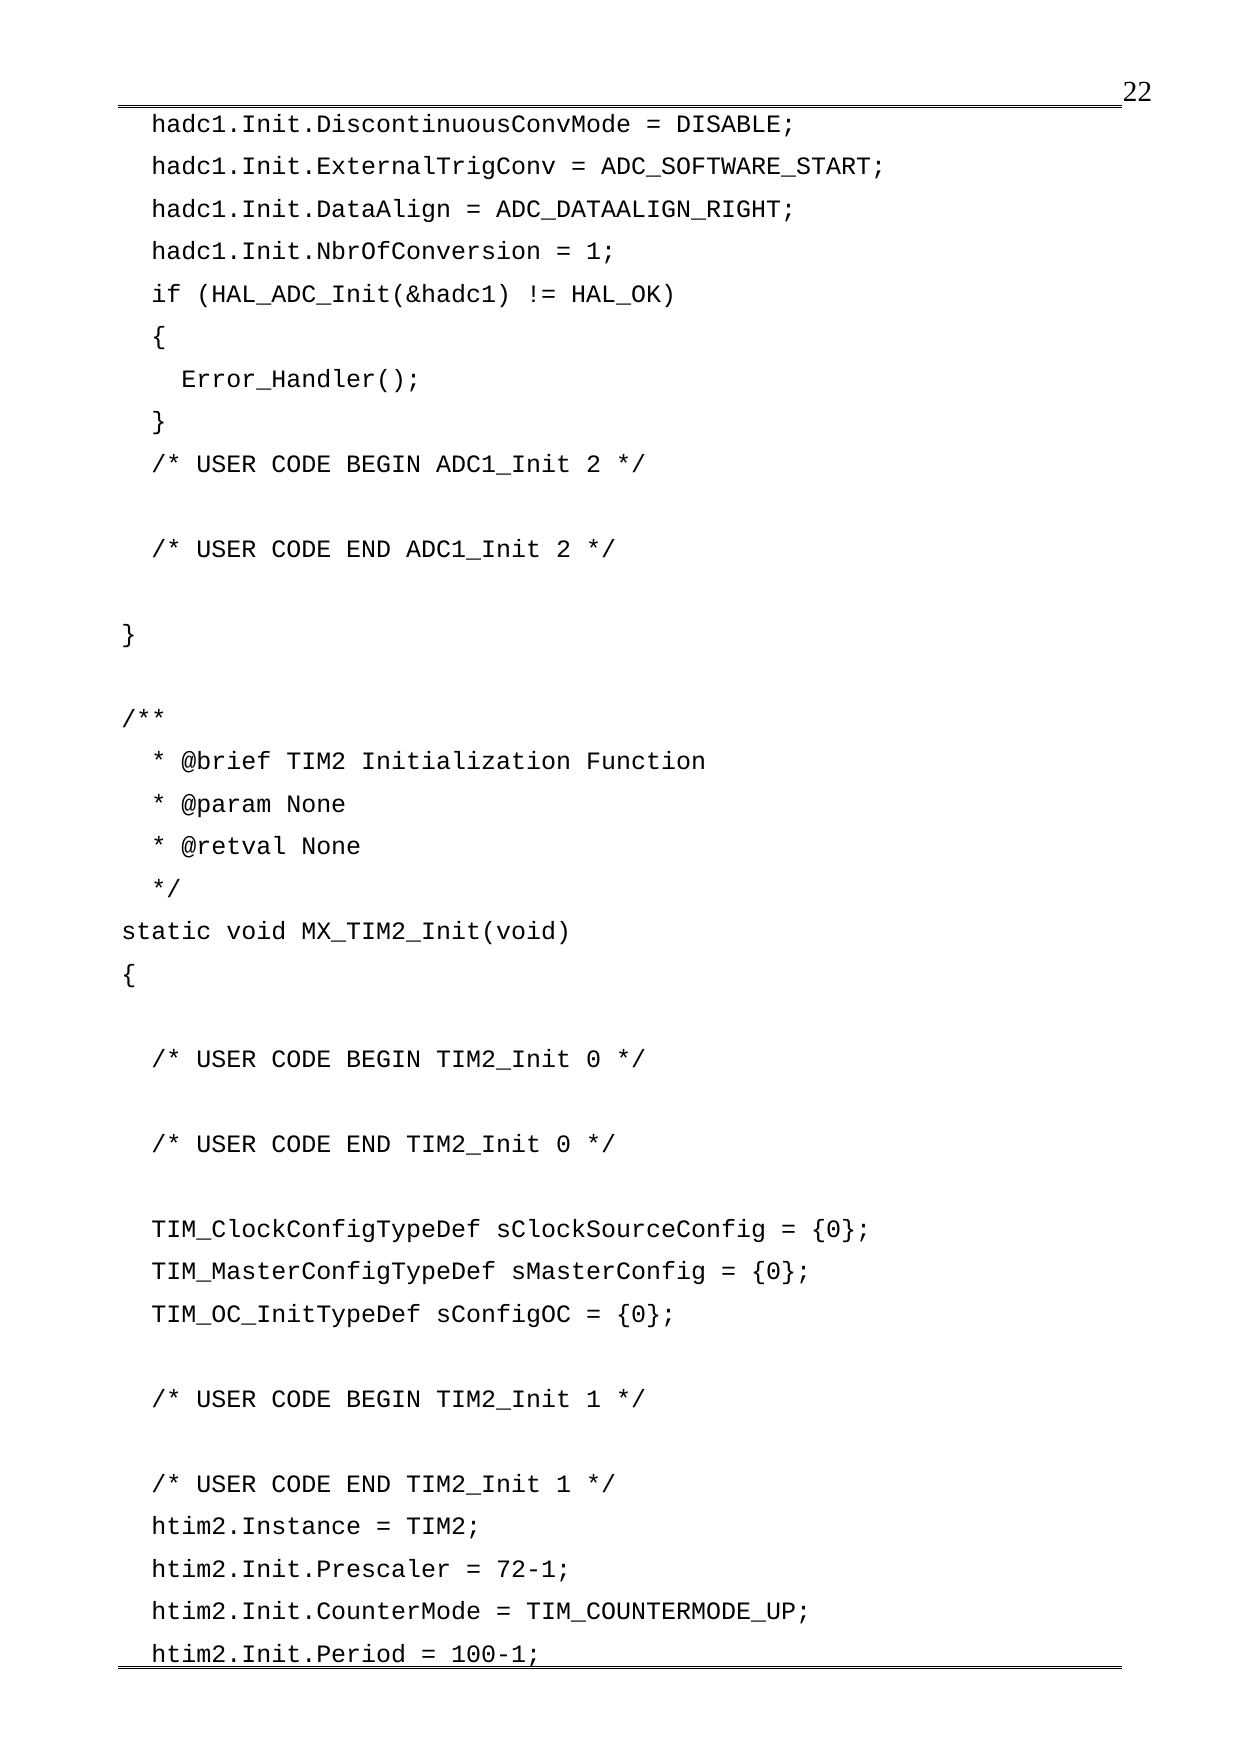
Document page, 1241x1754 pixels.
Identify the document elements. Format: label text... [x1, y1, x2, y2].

text /* USER CODE BEGIN ADC1_Init 2 */ [118, 445, 1122, 479]
text } [118, 403, 1122, 437]
text * @brief TIM2 Initialization Function [118, 743, 1122, 777]
text htim2.Init.Period = 100-1; [118, 1635, 1122, 1666]
text hadc1.Init.ExternalTrigConv = ADC_SOFTWARE_START; [118, 148, 1122, 182]
text */ [118, 870, 1122, 904]
text * @param None [118, 785, 1122, 819]
text /* USER CODE BEGIN TIM2_Init 0 */ [118, 1040, 1122, 1074]
text static void MX_TIM2_Init(void) [118, 913, 1122, 947]
text TIM_MasterConfigTypeDef sMasterConfig = {0}; [118, 1253, 1122, 1287]
text hadc1.Init.DiscontinuousConvMode = DISABLE; [118, 108, 1122, 139]
text hadc1.Init.DataAlign = ADC_DATAALIGN_RIGHT; [118, 190, 1122, 224]
text { [118, 955, 1122, 989]
text } [118, 615, 1122, 649]
text htim2.Instance = TIM2; [118, 1508, 1122, 1542]
text /* USER CODE END ADC1_Init 2 */ [118, 530, 1122, 564]
text htim2.Init.CounterMode = TIM_COUNTERMODE_UP; [118, 1593, 1122, 1627]
text /** [118, 700, 1122, 734]
text TIM_OC_InitTypeDef sConfigOC = {0}; [118, 1295, 1122, 1329]
text * @retval None [118, 828, 1122, 862]
text htim2.Init.Prescaler = 72-1; [118, 1550, 1122, 1584]
text { [118, 318, 1122, 352]
text /* USER CODE BEGIN TIM2_Init 1 */ [118, 1380, 1122, 1414]
text Error_Handler(); [118, 360, 1122, 394]
text if (HAL_ADC_Init(&hadc1) != HAL_OK) [118, 275, 1122, 309]
text /* USER CODE END TIM2_Init 0 */ [118, 1125, 1122, 1159]
text TIM_ClockConfigTypeDef sClockSourceConfig = {0}; [118, 1210, 1122, 1244]
text /* USER CODE END TIM2_Init 1 */ [118, 1465, 1122, 1499]
text hadc1.Init.NbrOfConversion = 1; [118, 233, 1122, 267]
